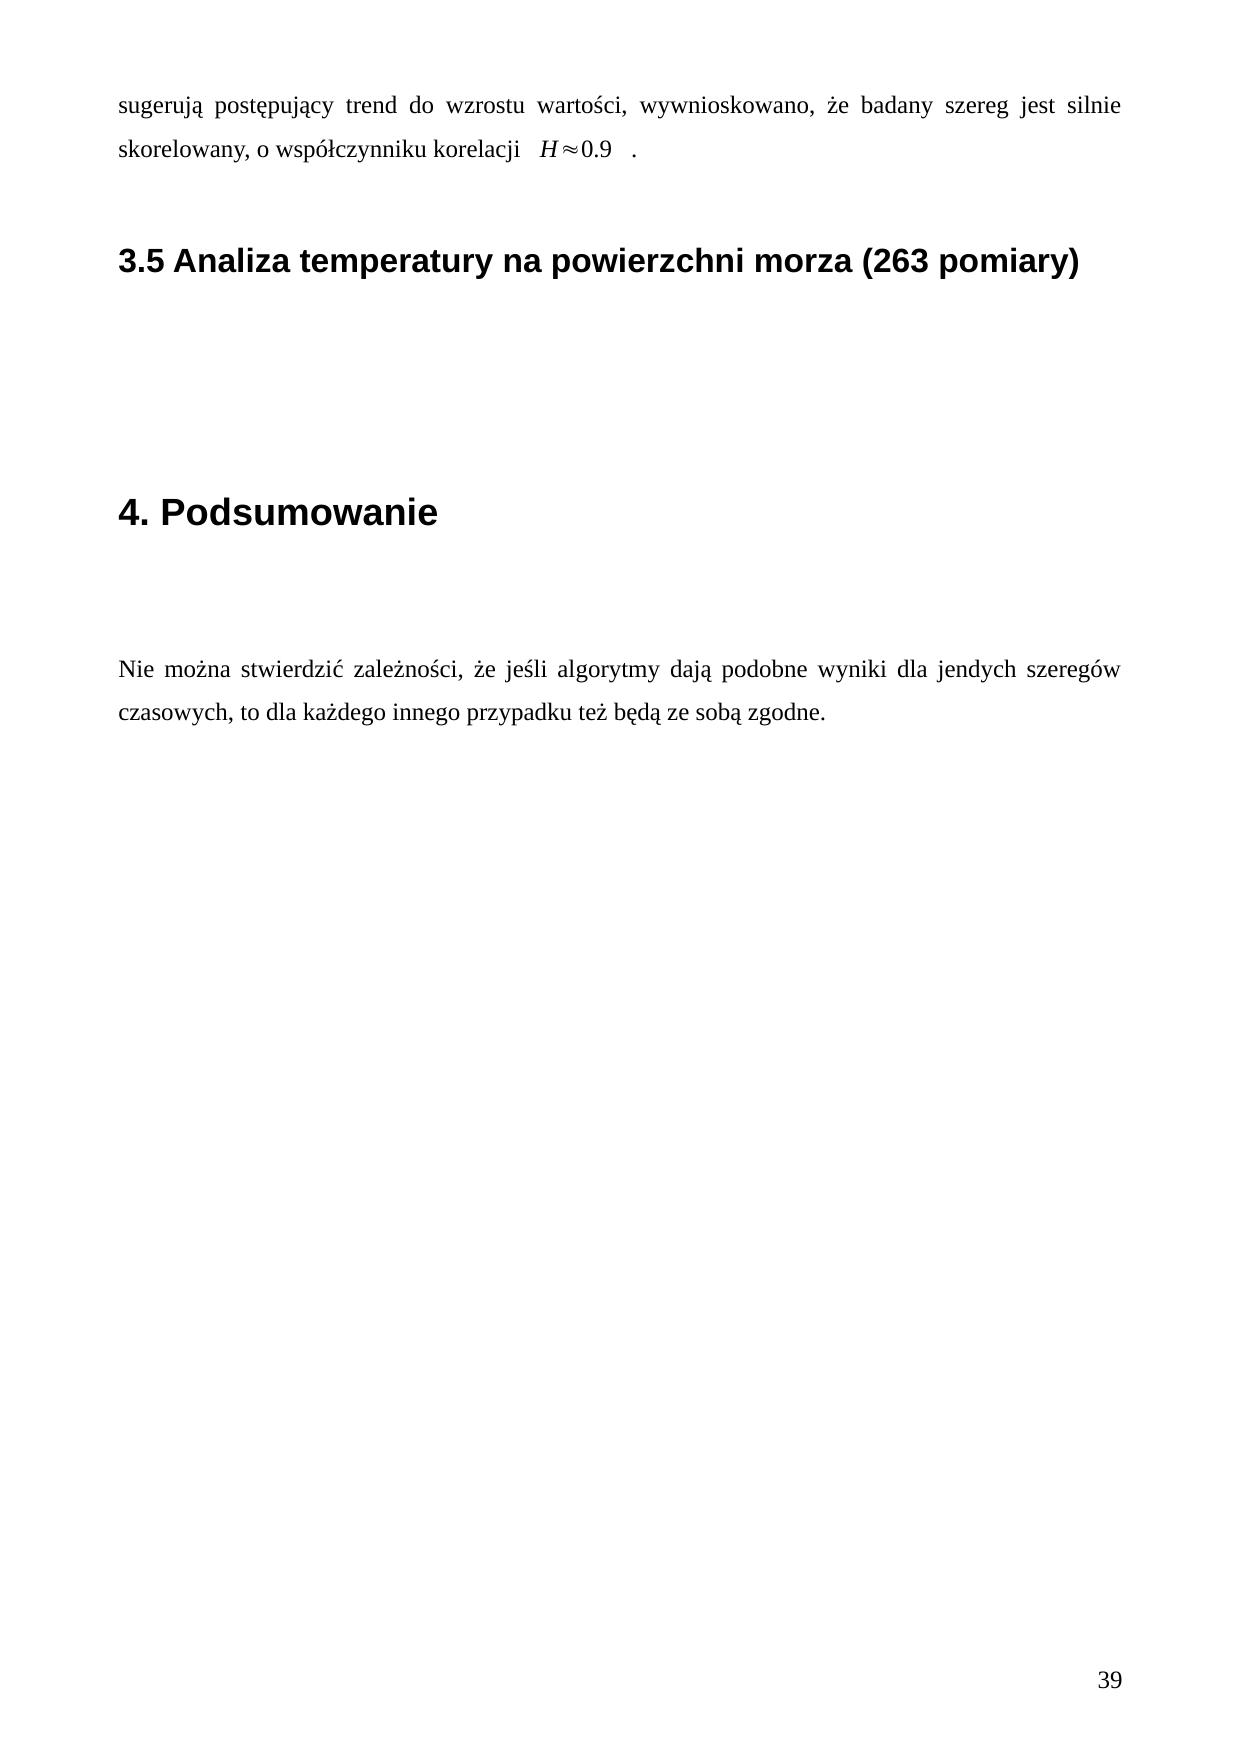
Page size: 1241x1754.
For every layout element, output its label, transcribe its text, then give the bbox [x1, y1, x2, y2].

text Nie można stwierdzić zależności, że jeśli algorytmy dają podobne wyniki dla jendych szeregów czasowych, to dla każdego innego przypadku też będą ze sobą zgodne. [118, 654, 1122, 726]
text sugerują postępujący trend do wzrostu wartości, wywnioskowano, że badany szereg jest silnie skorelowany, o współczynniku korelacji. [118, 91, 1122, 162]
subtitle 4. Podsumowanie [118, 489, 1122, 533]
subtitle 3.5 Analiza temperatury na powierzchni morza (263 pomiary) [118, 241, 1122, 279]
